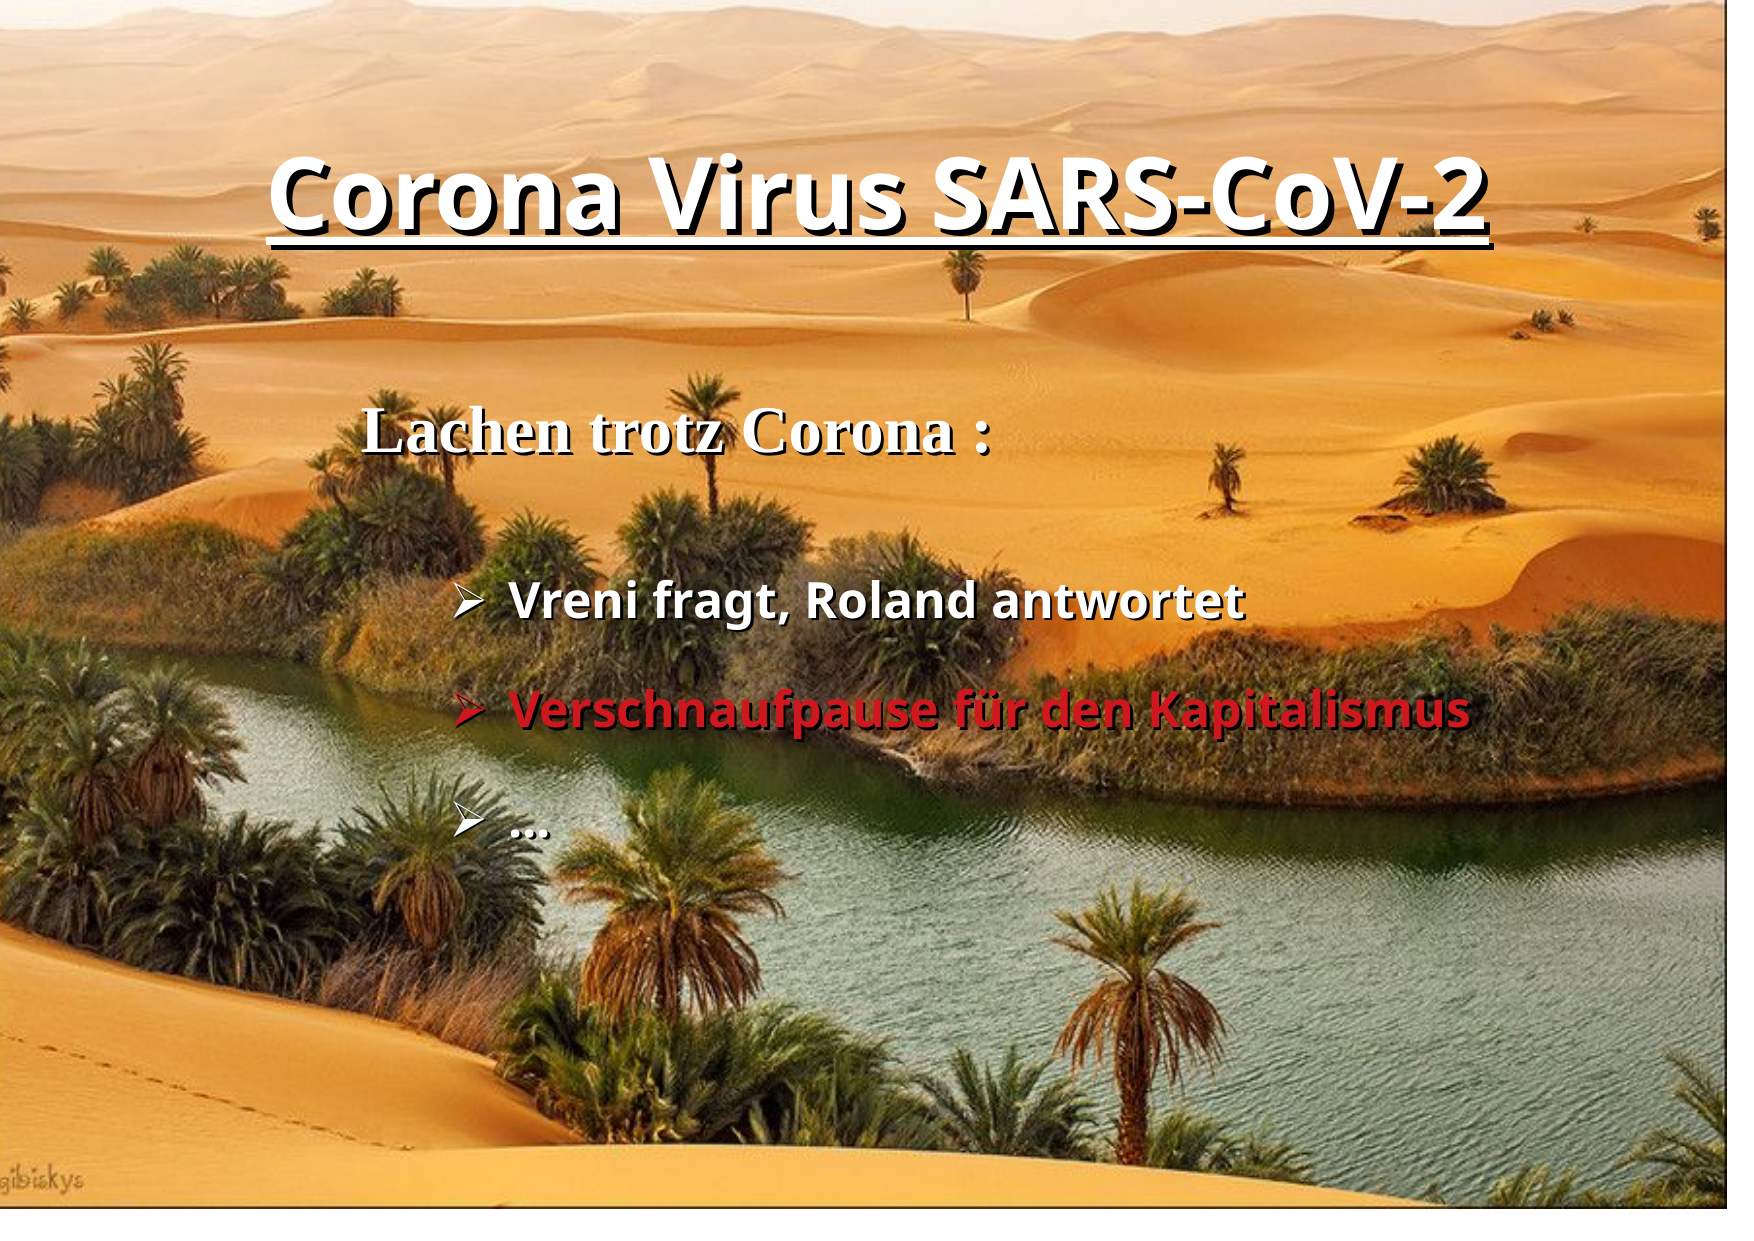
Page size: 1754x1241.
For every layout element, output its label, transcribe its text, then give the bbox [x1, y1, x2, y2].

list ... [1727, 784, 1748, 852]
list Vreni fragt, Roland antwortet [1727, 565, 1748, 633]
list Verschnaufpause für den Kapitalismus [1727, 674, 1748, 742]
picture [0, 0, 1727, 1209]
text Lachen trotz Corona : [1727, 390, 1748, 467]
text Corona Virus SARS-CoV-2 [1727, 123, 1748, 259]
